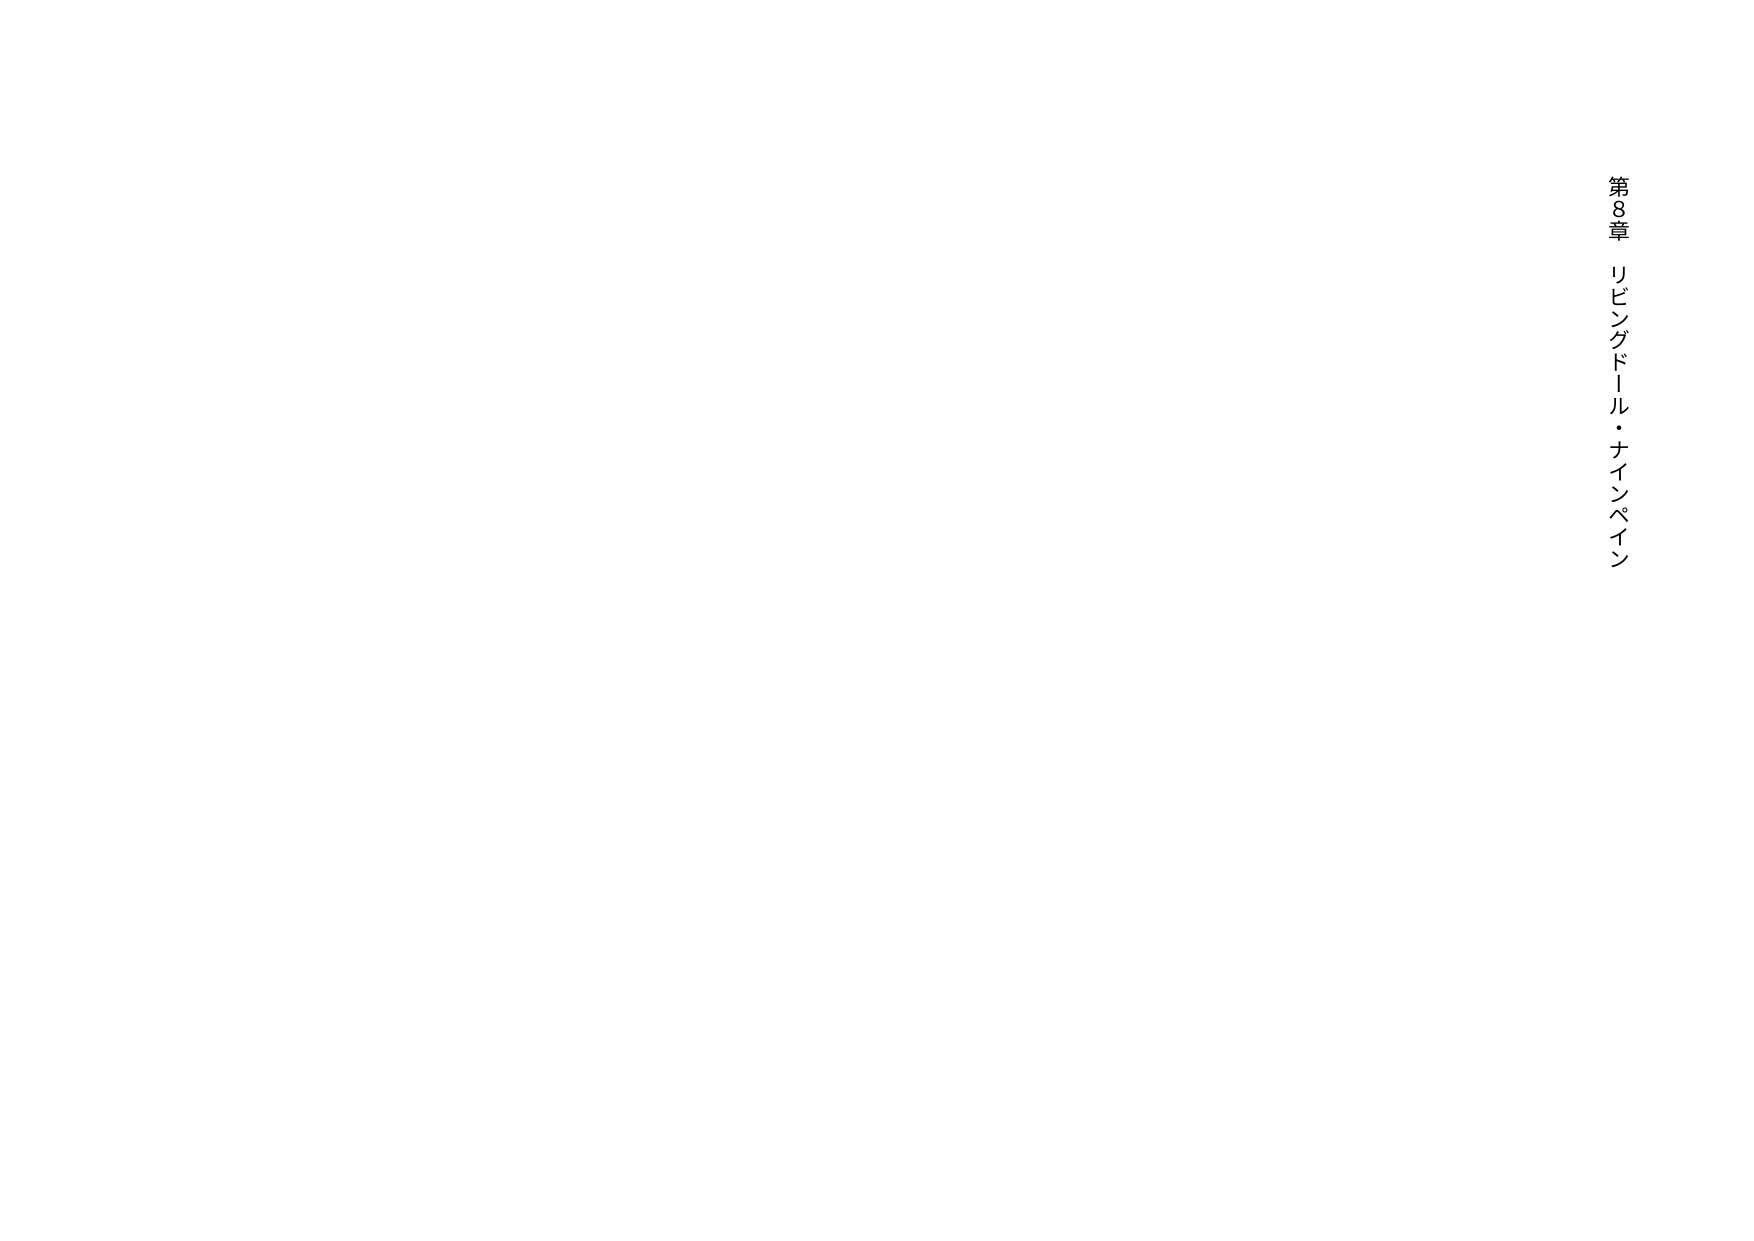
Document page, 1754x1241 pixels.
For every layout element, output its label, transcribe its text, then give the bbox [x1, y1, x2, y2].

text 第８章 リビングドール・ナインペイン [1604, 176, 1636, 1122]
